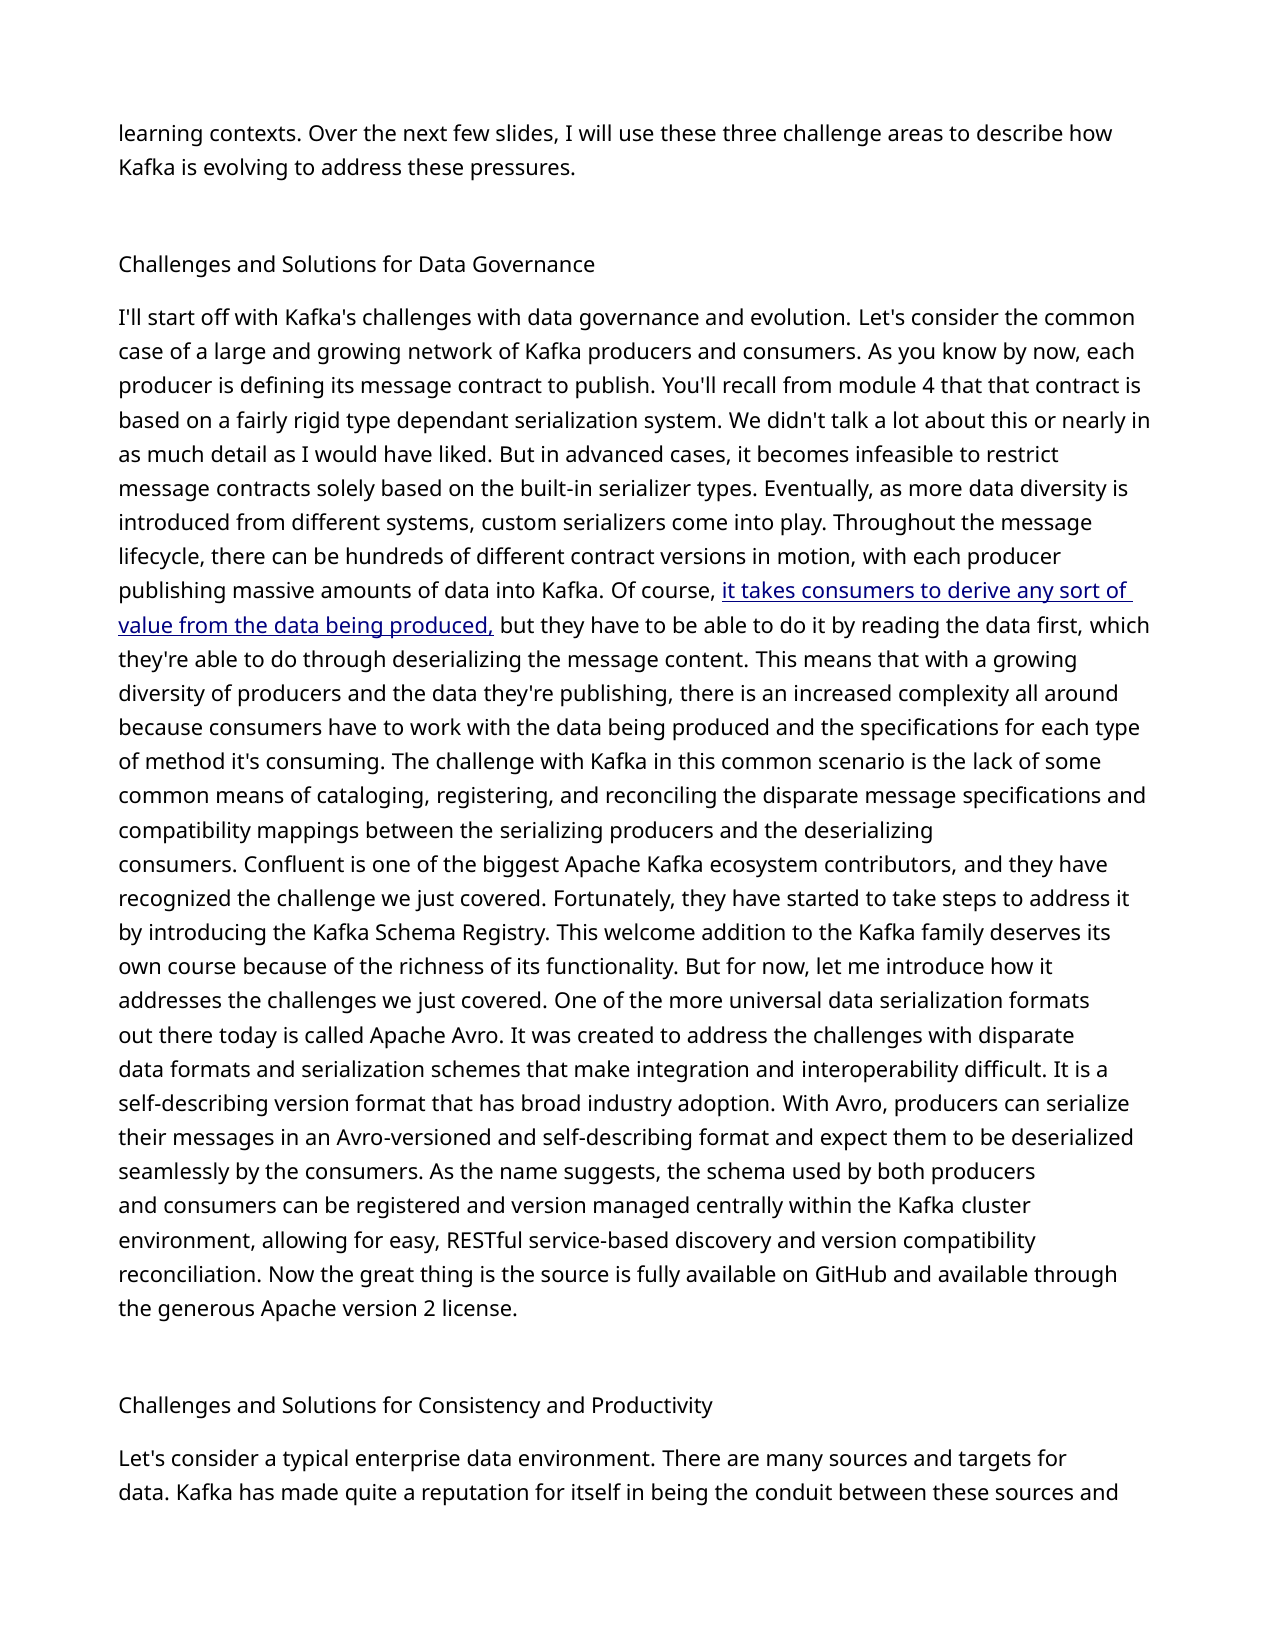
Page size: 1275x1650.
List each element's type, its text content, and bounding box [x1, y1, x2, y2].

subtitle Challenges and Solutions for Data Governance [118, 249, 1157, 279]
text Let's consider a typical enterprise data environment. There are many sources and targets for data. Kafka has made quite a reputation for itself in being the conduit between these sources and [118, 1443, 1157, 1507]
subtitle Challenges and Solutions for Consistency and Productivity [118, 1390, 1157, 1419]
text learning contexts. Over the next few slides, I will use these three challenge areas to describe how Kafka is evolving to address these pressures. [118, 118, 1157, 182]
text I'll start off with Kafka's challenges with data governance and evolution. Let's consider the common case of a large and growing network of Kafka producers and consumers. As you know by now, each producer is defining its message contract to publish. You'll recall from module 4 that that contract is based on a fairly rigid type dependant serialization system. We didn't talk a lot about this or nearly in as much detail as I would have liked. But in advanced cases, it becomes infeasible to restrict message contracts solely based on the built‑in serializer types. Eventually, as more data diversity is introduced from different systems, custom serializers come into play. Throughout the message lifecycle, there can be hundreds of different contract versions in motion, with each producer publishing massive amounts of data into Kafka. Of course, it takes consumers to derive any sort of value from the data being produced, but they have to be able to do it by reading the data first, which they're able to do through deserializing the message content. This means that with a growing diversity of producers and the data they're publishing, there is an increased complexity all around because consumers have to work with the data being produced and the specifications for each type of method it's consuming. The challenge with Kafka in this common scenario is the lack of some common means of cataloging, registering, and reconciling the disparate message specifications and compatibility mappings between the serializing producers and the deserializing consumers. Confluent is one of the biggest Apache Kafka ecosystem contributors, and they have recognized the challenge we just covered. Fortunately, they have started to take steps to address it by introducing the Kafka Schema Registry. This welcome addition to the Kafka family deserves its own course because of the richness of its functionality. But for now, let me introduce how it addresses the challenges we just covered. One of the more universal data serialization formats out there today is called Apache Avro. It was created to address the challenges with disparate data formats and serialization schemes that make integration and interoperability difficult. It is a self‑describing version format that has broad industry adoption. With Avro, producers can serialize their messages in an Avro‑versioned and self‑describing format and expect them to be deserialized seamlessly by the consumers. As the name suggests, the schema used by both producers and consumers can be registered and version managed centrally within the Kafka cluster environment, allowing for easy, RESTful service‑based discovery and version compatibility reconciliation. Now the great thing is the source is fully available on GitHub and available through the generous Apache version 2 license. [118, 302, 1157, 1323]
